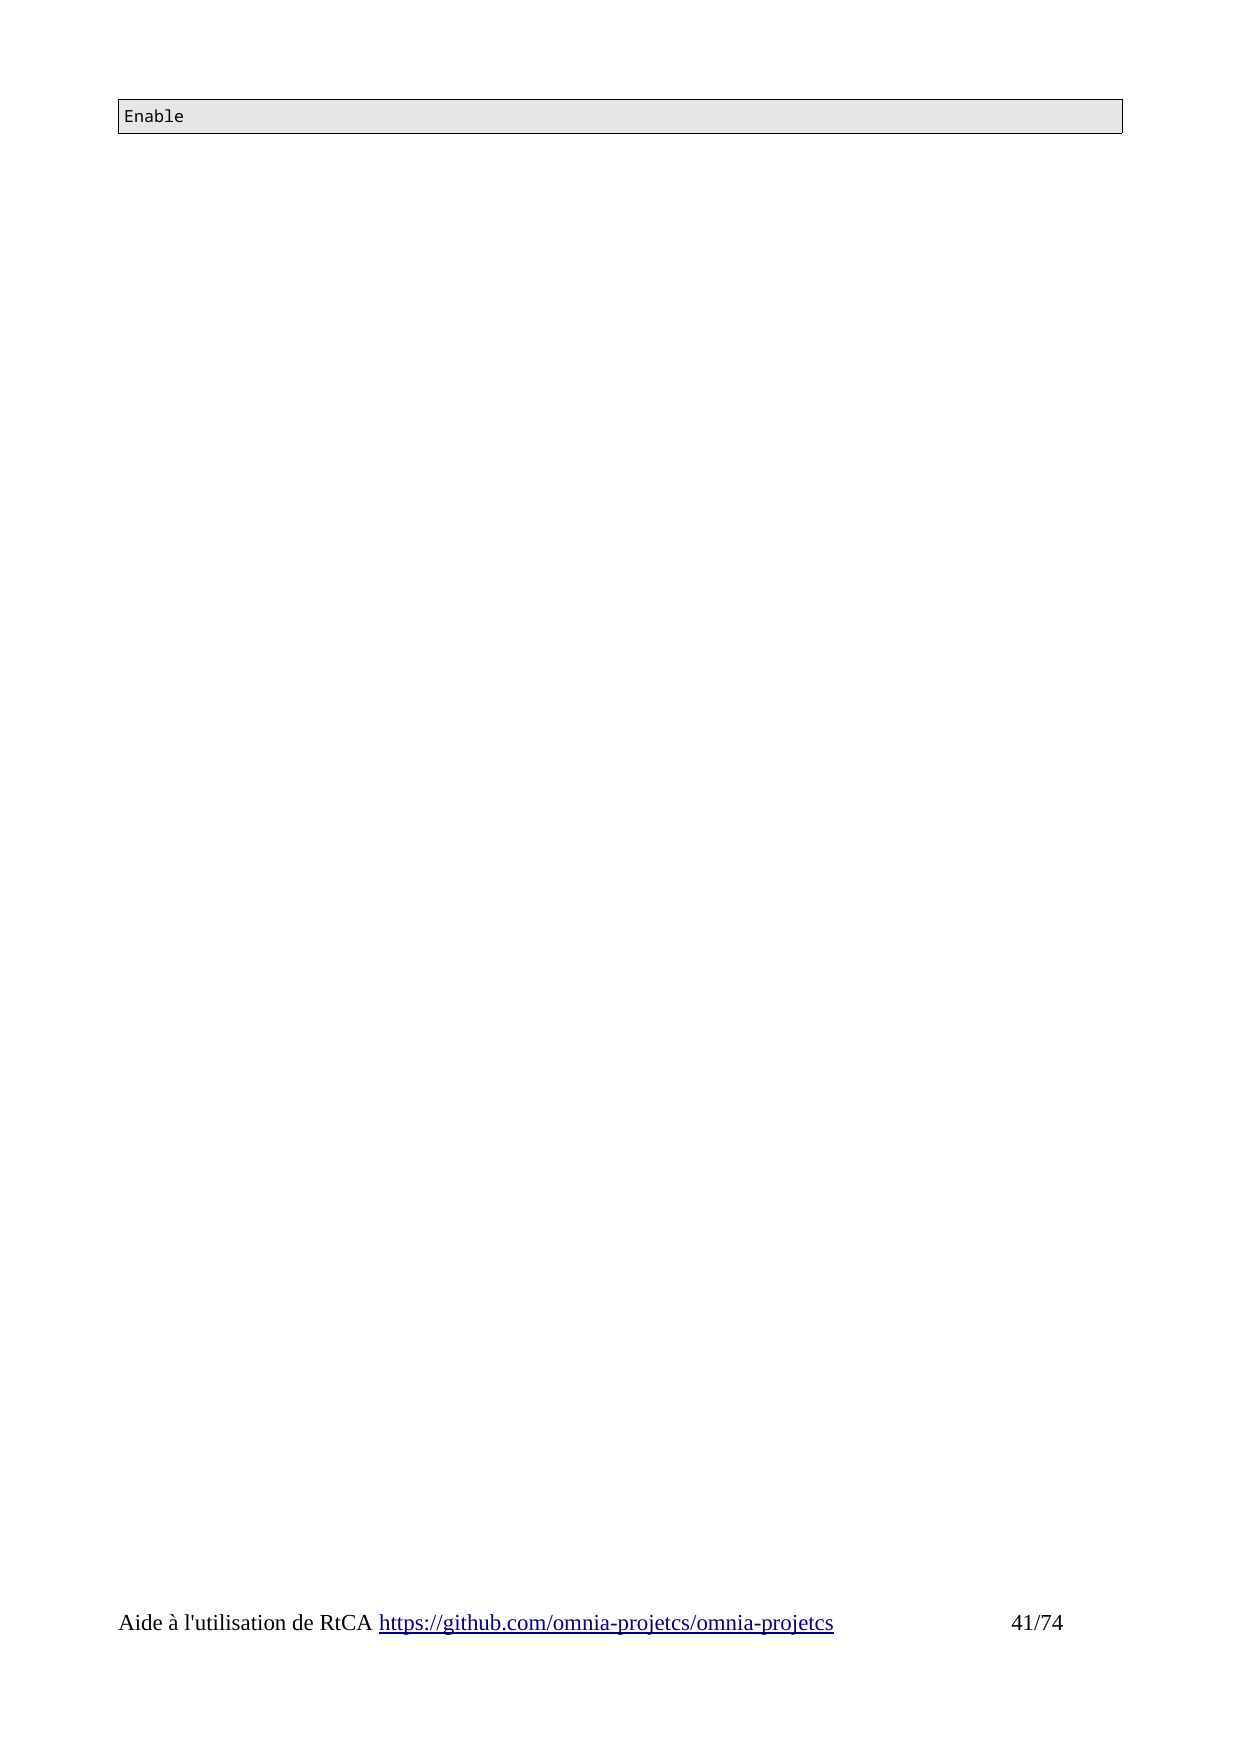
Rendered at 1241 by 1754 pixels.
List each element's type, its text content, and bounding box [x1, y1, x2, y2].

table_header Enable [119, 100, 1122, 133]
